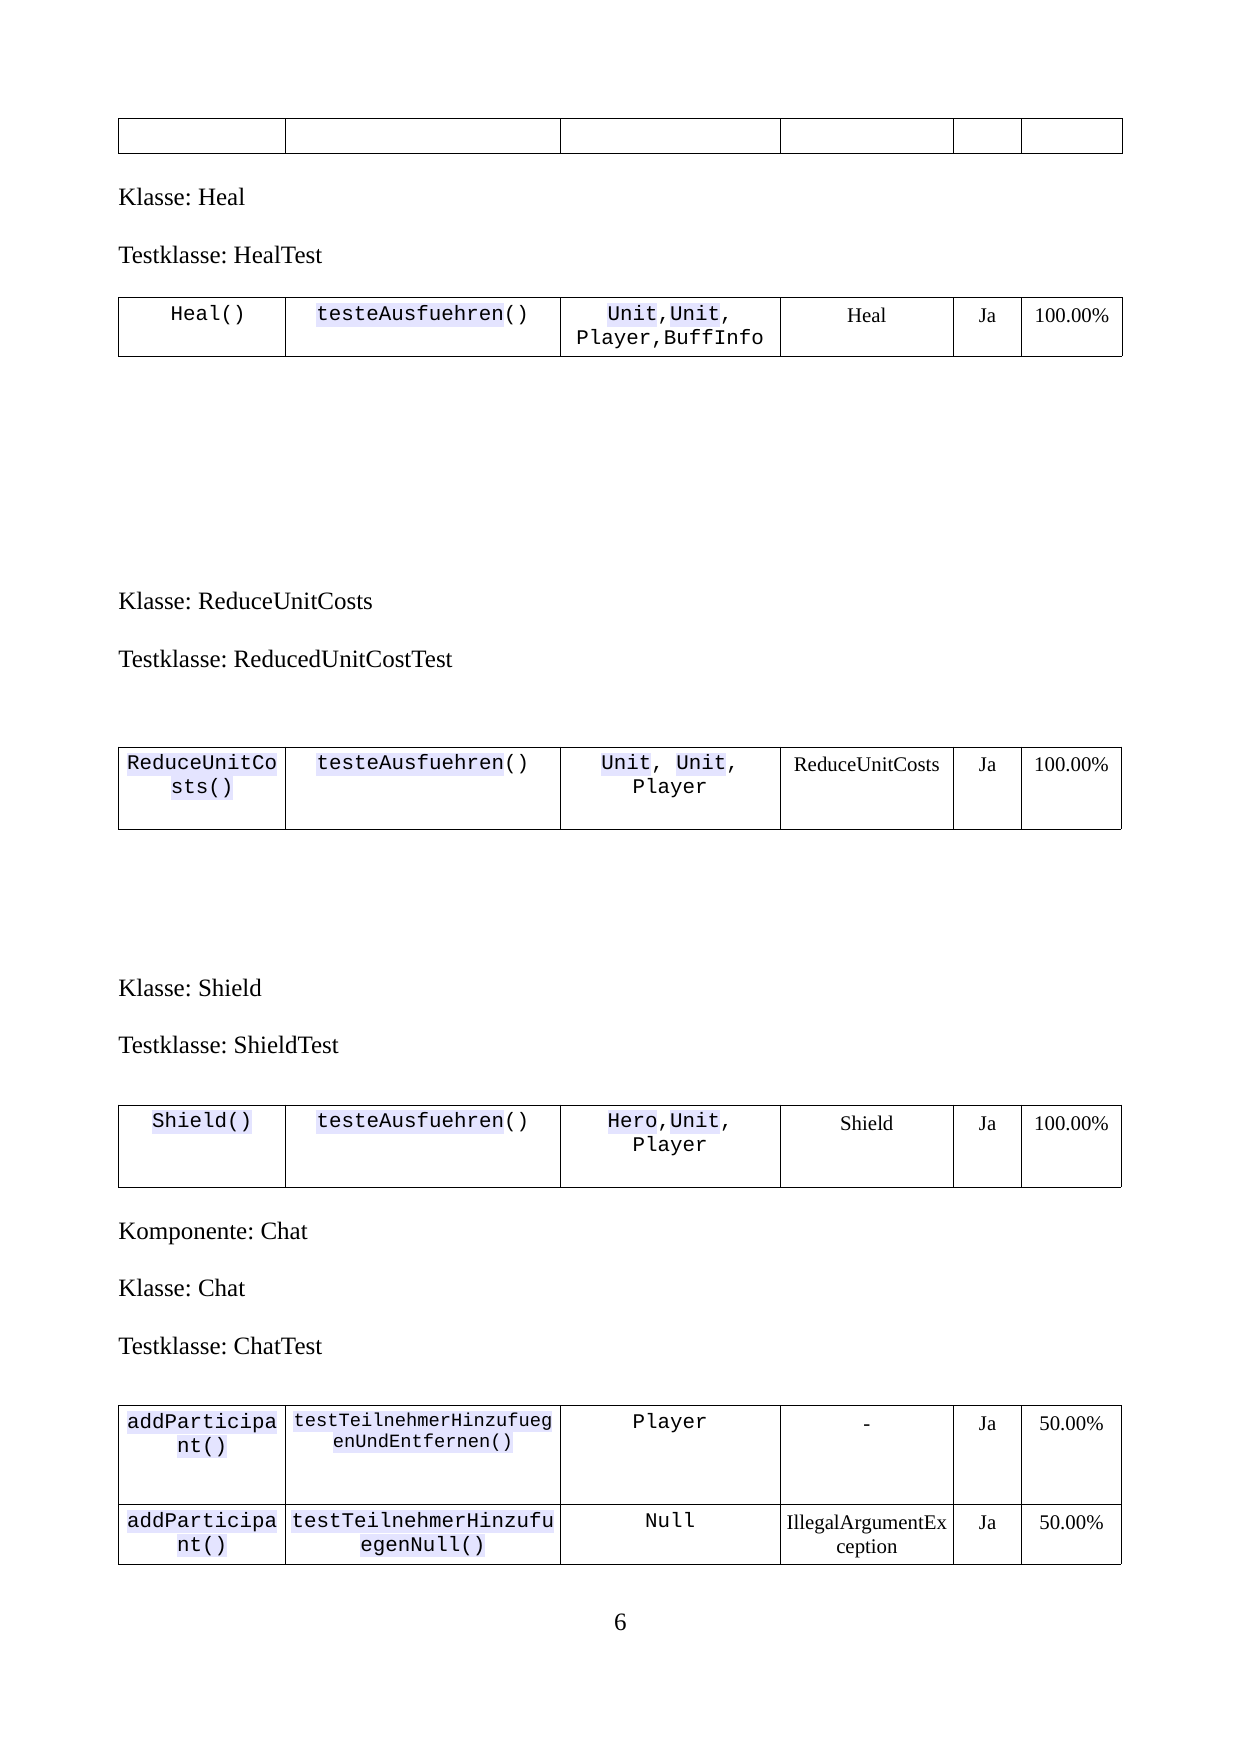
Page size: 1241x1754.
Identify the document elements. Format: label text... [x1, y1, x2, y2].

table_header ReduceUnitCosts() [119, 748, 285, 829]
table_header 100,00% [1022, 1106, 1121, 1187]
table_header ReduceUnitCosts [781, 748, 953, 829]
text Komponente: Chat [118, 1216, 1048, 1245]
table_header [561, 119, 780, 153]
table_header Heal [781, 298, 953, 356]
table_header 100,00% [1022, 119, 1122, 153]
text Klasse: ReduceUnitCosts [118, 586, 1048, 615]
text Testklasse: ChatTest [118, 1302, 1048, 1360]
text Klasse: Chat [118, 1273, 1048, 1302]
text Klasse: Shield [118, 973, 1048, 1002]
table_cell Ja [954, 1505, 1021, 1564]
table_header [781, 119, 953, 153]
table_header testTeilnehmerHinzufuegenUndEntfernen() [286, 1406, 560, 1504]
table_header Ja [954, 1106, 1021, 1187]
text Klasse: Heal [118, 182, 1048, 211]
table_cell 50,00% [1022, 1505, 1121, 1564]
table_header Hero,Unit, Player [561, 1106, 780, 1187]
table_header testeAusfuehren() [286, 298, 560, 356]
table_header addParticipant() [119, 1406, 285, 1504]
table_cell IllegalArgumentException [781, 1505, 953, 1564]
table_header Shield [781, 1106, 953, 1187]
table_header Unit, Unit, Player [561, 748, 780, 829]
text Testklasse: HealTest [118, 211, 1048, 268]
table_header 50,00% [1022, 1406, 1121, 1504]
table_header 100,00% [1022, 298, 1122, 356]
table_cell testTeilnehmerHinzufuegenNull() [286, 1505, 560, 1564]
table_header Player [561, 1406, 780, 1504]
text Testklasse: ReducedUnitCostTest [118, 615, 1048, 672]
table_header Unit,Unit, Player,BuffInfo [561, 298, 780, 356]
table_header [954, 119, 1021, 153]
table_header [286, 119, 560, 153]
table_header Ja [954, 1406, 1021, 1504]
table_cell addParticipant() [119, 1505, 285, 1564]
table_header testeAusfuehren() [286, 1106, 560, 1187]
table_header [119, 119, 285, 153]
table_header Ja [954, 748, 1021, 829]
table_header Shield() [119, 1106, 285, 1187]
table_header Heal() [119, 298, 285, 356]
table_cell Null [561, 1505, 780, 1564]
table_header testeAusfuehren() [286, 748, 560, 829]
text Testklasse: ShieldTest [118, 1002, 1048, 1059]
table_header 100,00% [1022, 748, 1121, 829]
table_header - [781, 1406, 953, 1504]
table_header Ja [954, 298, 1021, 356]
